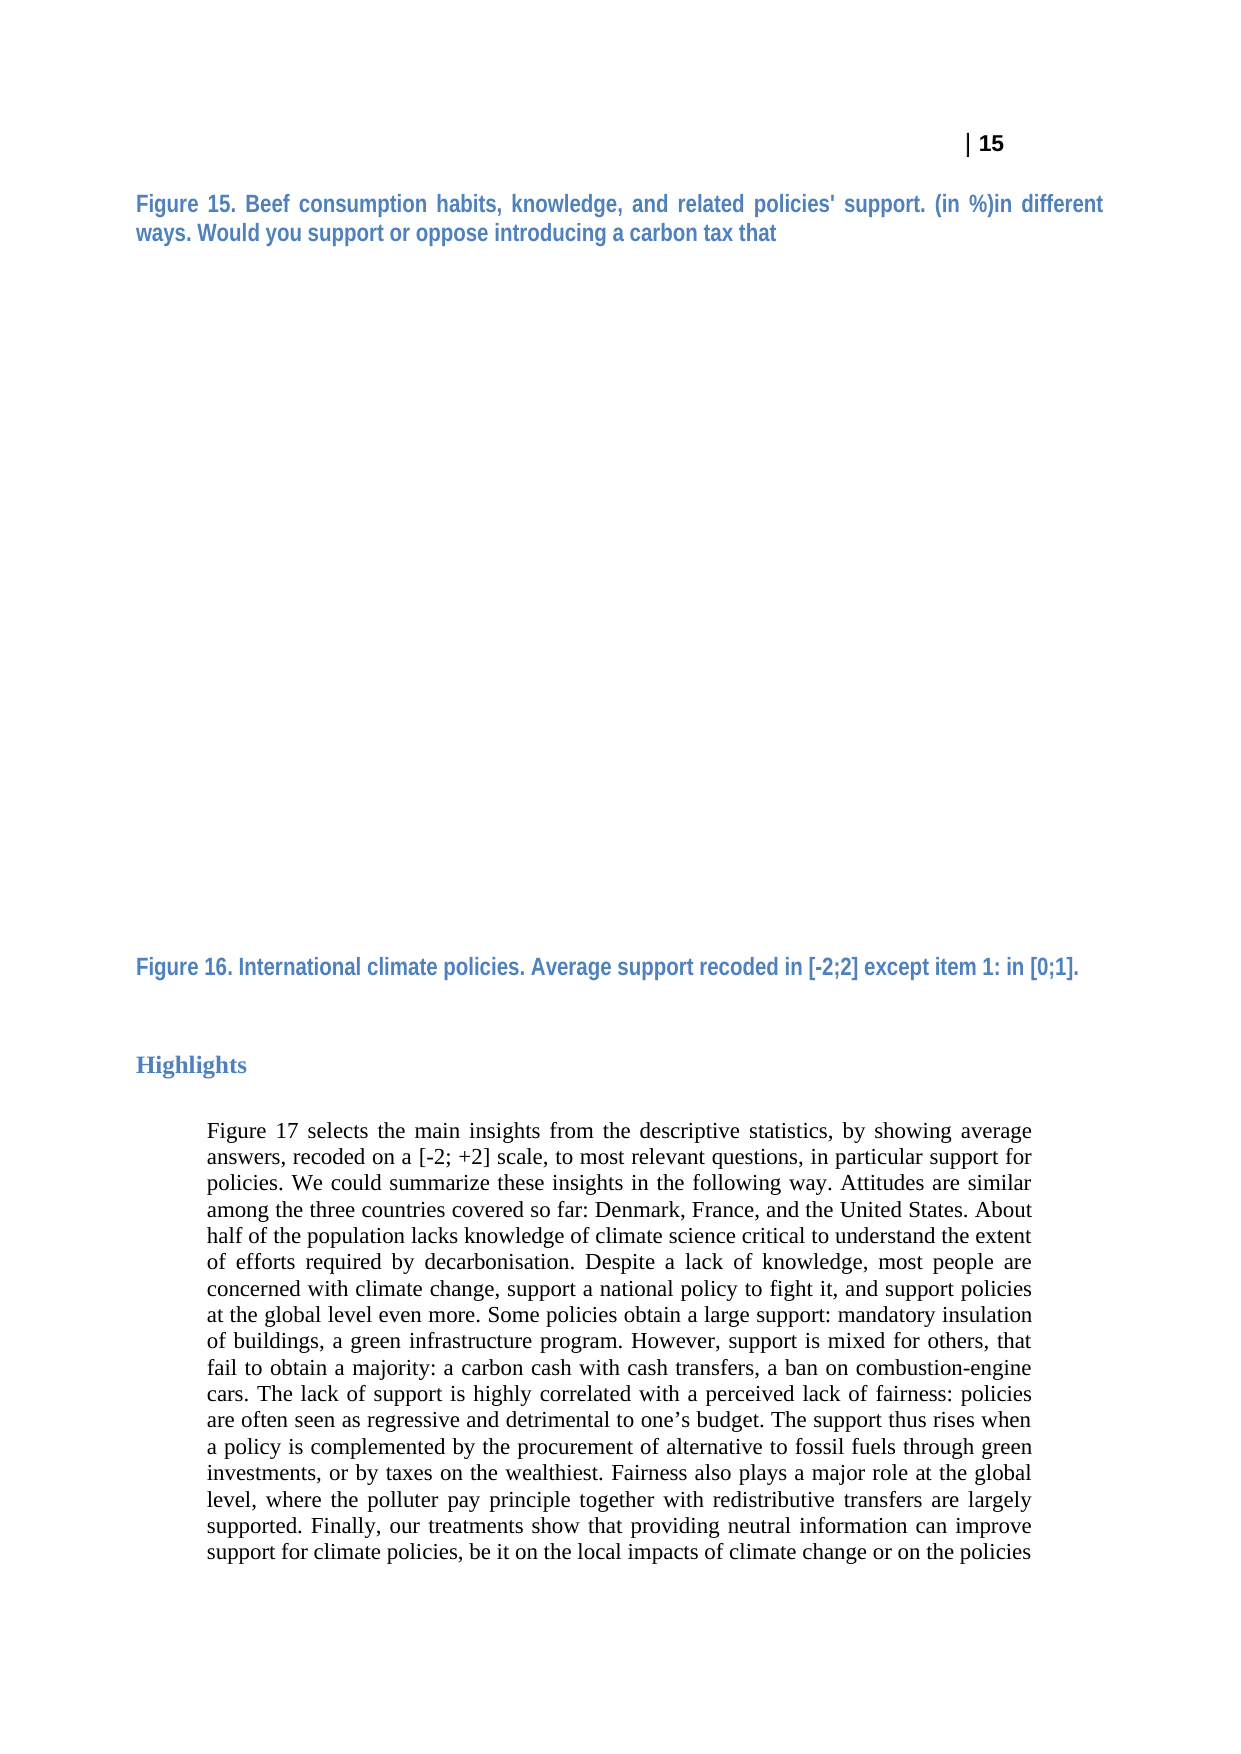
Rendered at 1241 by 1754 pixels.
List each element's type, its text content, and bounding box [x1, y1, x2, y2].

text Figure 15. Beef consumption habits, knowledge, and related policies' support. (in %)in different ways. Would you support or oppose introducing a carbon tax that [136, 189, 1104, 247]
text Figure 17 selects the main insights from the descriptive statistics, by showing average answers, recoded on a [-2; +2] scale, to most relevant questions, in particular support for policies. We could summarize these insights in the following way. Attitudes are similar among the three countries covered so far: Denmark, France, and the United States. About half of the population lacks knowledge of climate science critical to understand the extent of efforts required by decarbonisation. Despite a lack of knowledge, most people are concerned with climate change, support a national policy to fight it, and support policies at the global level even more. Some policies obtain a large support: mandatory insulation of buildings, a green infrastructure program. However, support is mixed for others, that fail to obtain a majority: a carbon cash with cash transfers, a ban on combustion-engine cars. The lack of support is highly correlated with a perceived lack of fairness: policies are often seen as regressive and detrimental to one’s budget. The support thus rises when a policy is complemented by the procurement of alternative to fossil fuels through green investments, or by taxes on the wealthiest. Fairness also plays a major role at the global level, where the polluter pay principle together with redistributive transfers are largely supported. Finally, our treatments show that providing neutral information can improve support for climate policies, be it on the local impacts of climate change or on the policies [207, 1117, 1033, 1565]
subtitle Highlights [136, 1050, 1104, 1079]
text Figure 16. International climate policies. Average support recoded in [-2;2] except item 1: in [0;1]. [136, 952, 1104, 982]
